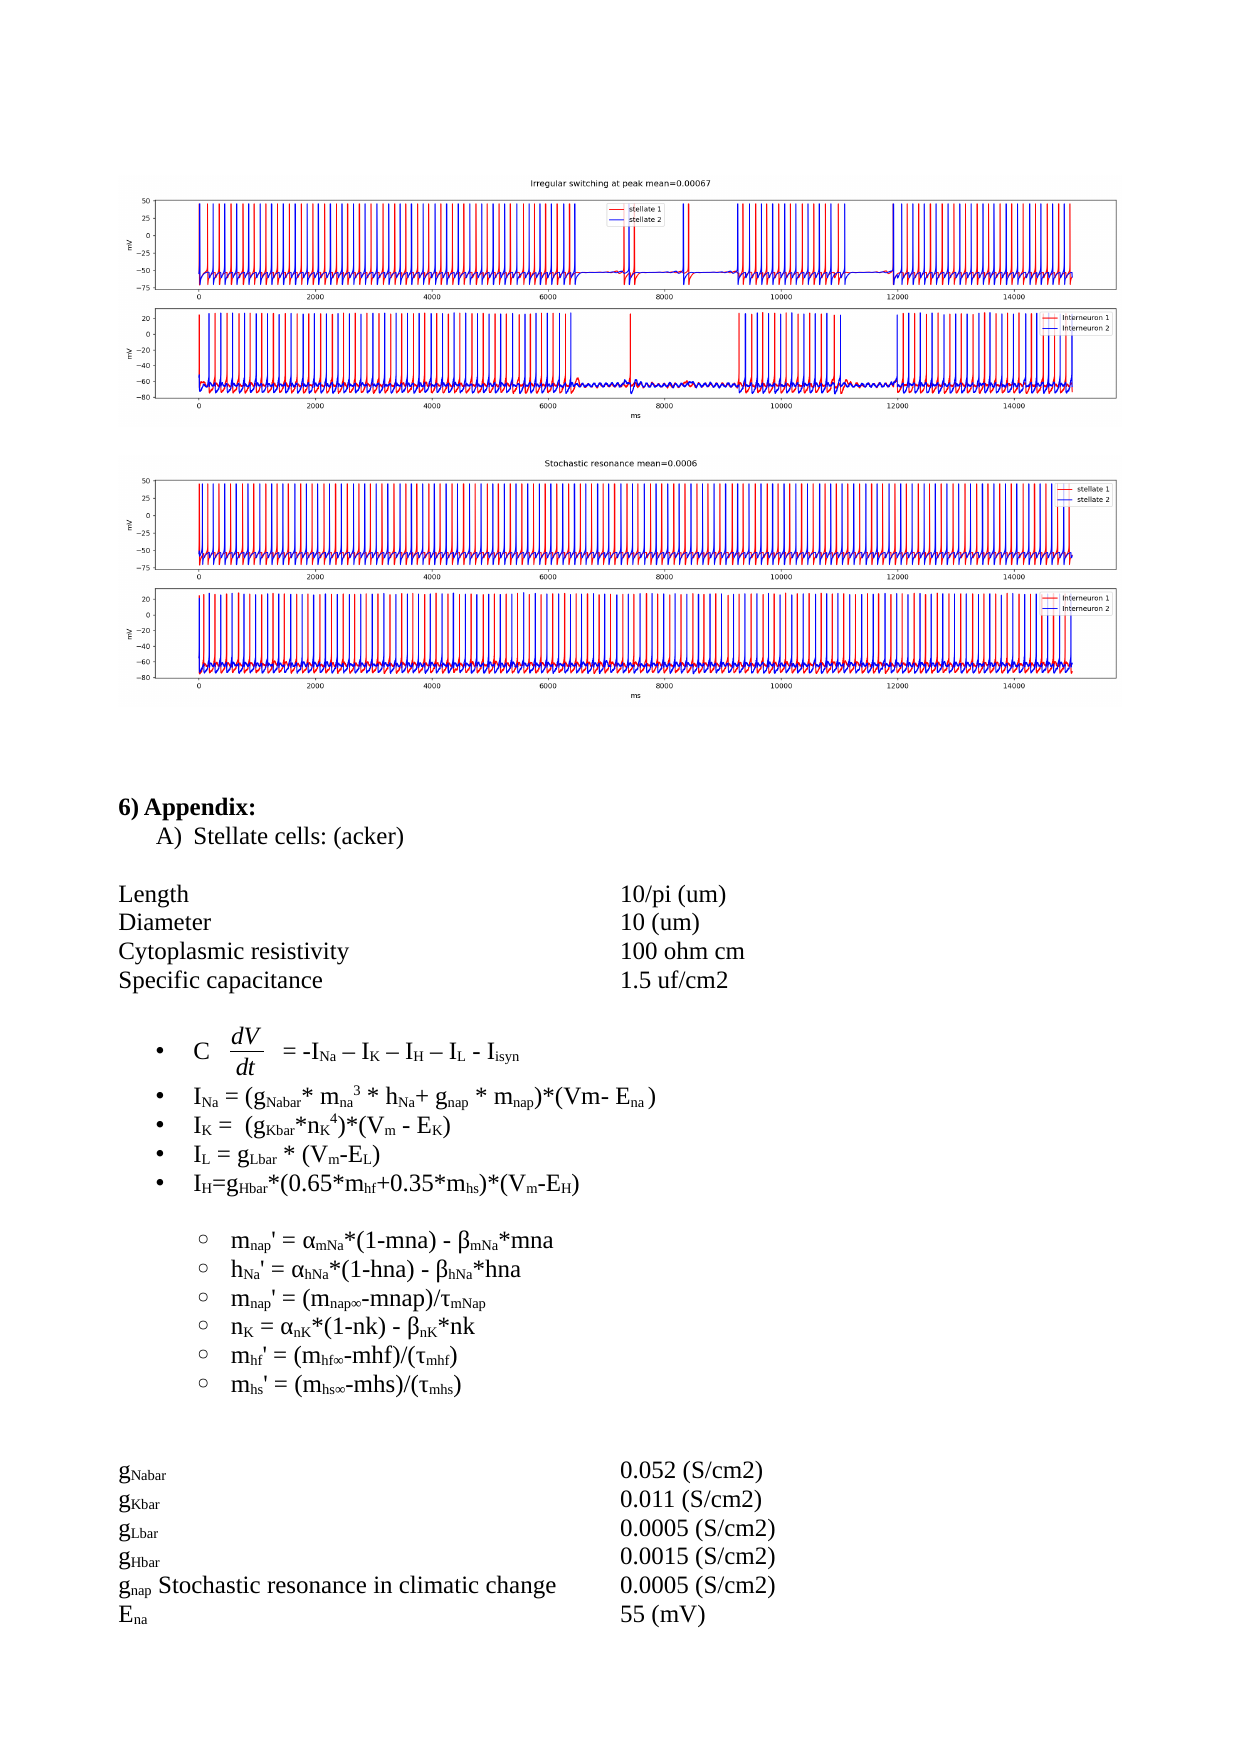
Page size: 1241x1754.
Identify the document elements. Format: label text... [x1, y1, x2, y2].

picture [118, 455, 1123, 707]
list IK = (gKbar*nK4)*(Vm - EK) [156, 1110, 1122, 1139]
list INa = (gNabar* mna3 * hNa+ gnap * mnap)*(Vm- Ena ) [156, 1081, 1122, 1110]
table_cell gLbar [118, 1513, 620, 1541]
table_cell 0.0005 (S/cm2) [620, 1570, 1122, 1599]
table_cell 10 (um) [620, 908, 1122, 936]
table_cell 55 (mV) [620, 1599, 1122, 1631]
table_cell Specific capacitance [118, 965, 620, 994]
table_cell 0.011 (S/cm2) [620, 1484, 1122, 1513]
table_cell gHbar [118, 1541, 620, 1570]
list C= -INa – IK – IH – IL - Iisyn [156, 1022, 1122, 1081]
table_header Length [118, 879, 620, 907]
table_header 0.052 (S/cm2) [620, 1455, 1122, 1484]
list IH=gHbar*(0.65*mhf+0.35*mhs)*(Vm-EH) [156, 1168, 1122, 1196]
table_header gNabar [118, 1455, 620, 1484]
list mnap' = αmNa*(1-mna) - βmNa*mna [193, 1225, 1122, 1254]
list IL = gLbar * (Vm-EL) [156, 1139, 1122, 1168]
list Stellate cells: (acker) [156, 821, 1122, 850]
table_cell 1.5 uf/cm2 [620, 965, 1122, 994]
table_cell 100 ohm cm [620, 936, 1122, 965]
list mnap' = (mnap∞-mnap)/τmNap [193, 1283, 1122, 1311]
table_cell 0.0015 (S/cm2) [620, 1541, 1122, 1570]
list mhs' = (mhs∞-mhs)/(τmhs) [193, 1369, 1122, 1398]
list mhf' = (mhf∞-mhf)/(τmhf) [193, 1340, 1122, 1369]
table_cell gKbar [118, 1484, 620, 1513]
table_header 10/pi (um) [620, 879, 1122, 907]
list nK = αnK*(1-nk) - βnK*nk [193, 1311, 1122, 1340]
table_cell gnap Stochastic resonance in climatic change [118, 1570, 620, 1599]
text 6) Appendix: [118, 792, 1122, 821]
picture [118, 175, 1123, 427]
list hNa' = αhNa*(1-hna) - βhNa*hna [193, 1254, 1122, 1283]
table_cell Ena [118, 1599, 620, 1631]
table_cell 0.0005 (S/cm2) [620, 1513, 1122, 1541]
table_cell Cytoplasmic resistivity [118, 936, 620, 965]
table_cell Diameter [118, 908, 620, 936]
